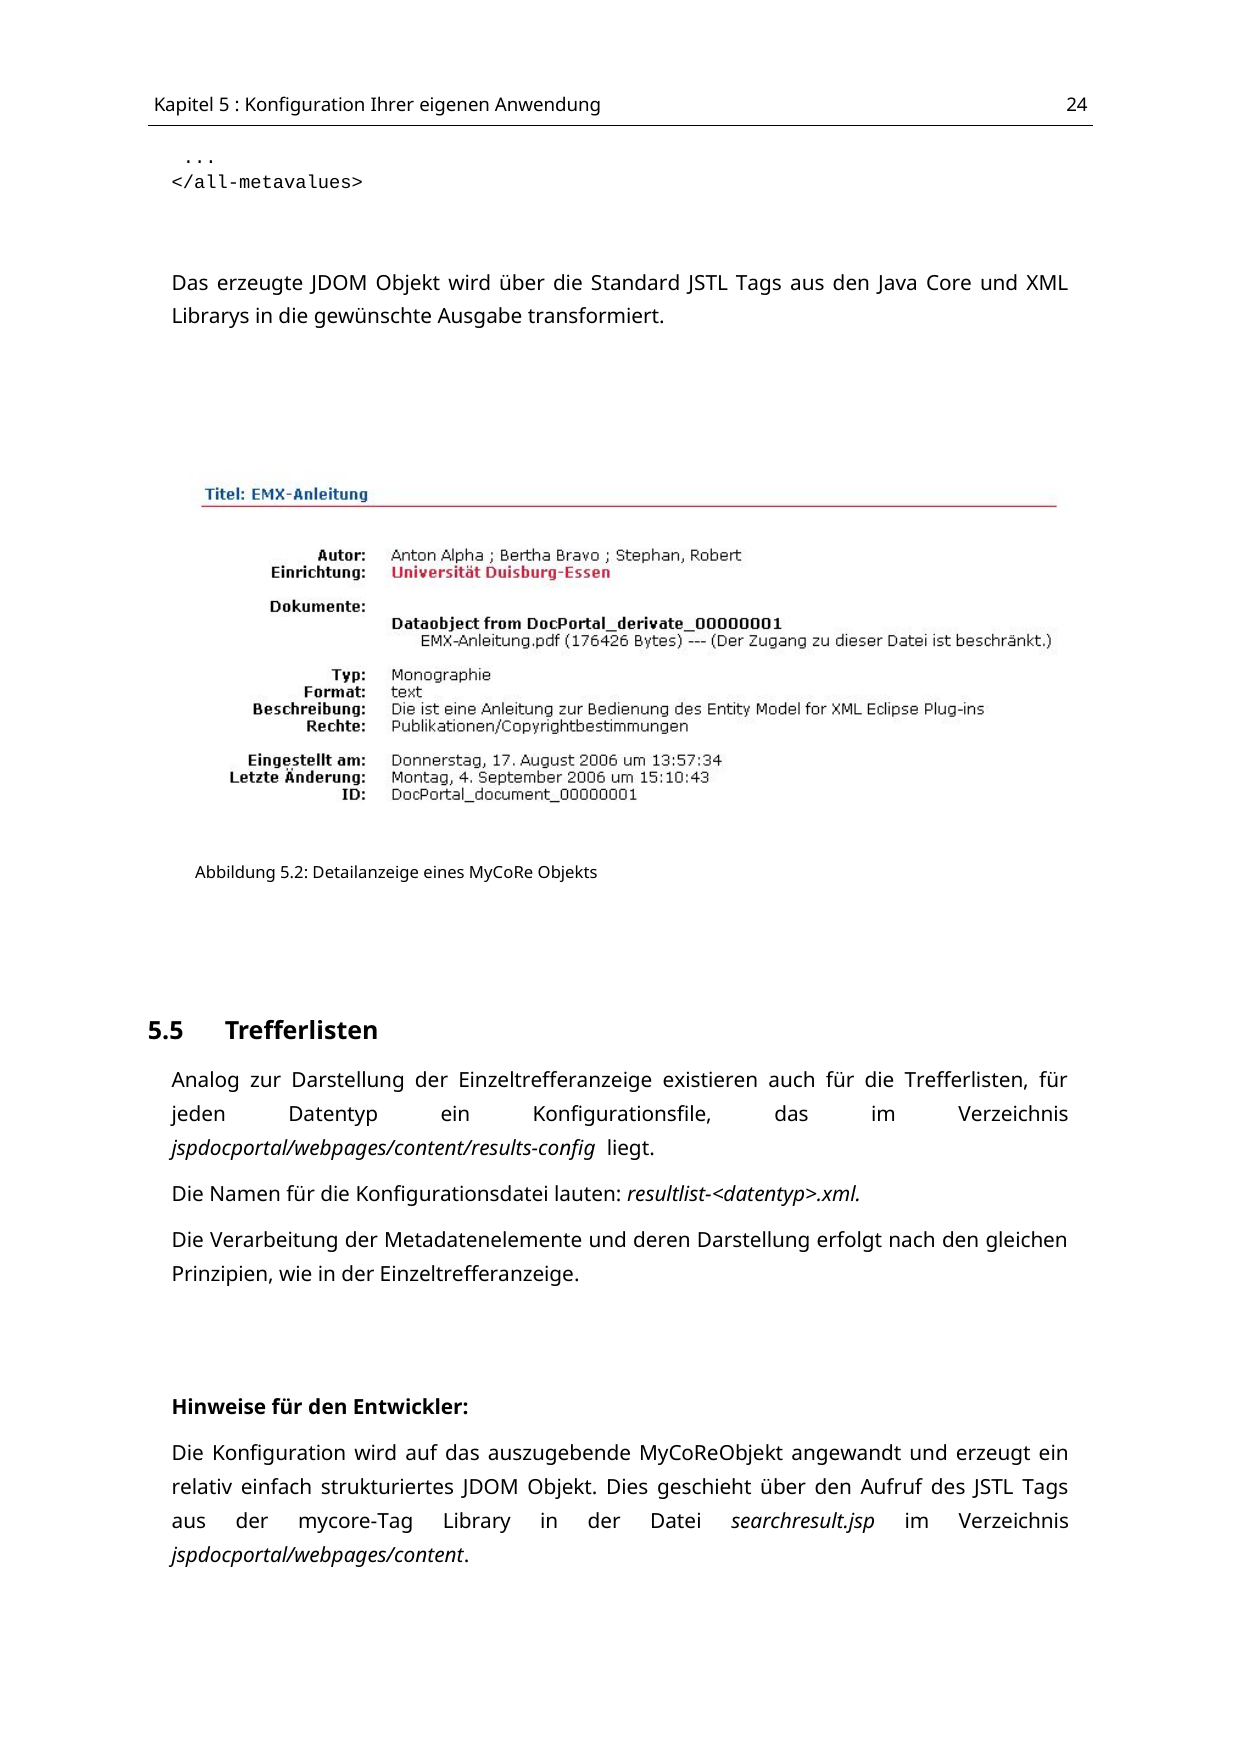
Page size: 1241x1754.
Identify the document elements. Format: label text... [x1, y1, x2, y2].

picture [171, 451, 1069, 856]
subtitle Hinweise für den Entwickler: [171, 1392, 1092, 1421]
text Die Namen für die Konfigurationsdatei lauten: resultlist-<datentyp>.xml. [171, 1179, 1069, 1207]
text Die Konfiguration wird auf das auszugebende MyCoReObjekt angewandt und erzeugt ein relativ einfach strukturiertes JDOM Objekt. Dies geschieht über den Aufruf des JSTL Tags aus der mycore-Tag Library in der Datei searchresult.jsp im Verzeichnis jspdocportal/webpages/content. [171, 1438, 1069, 1568]
text </all-metavalues> [171, 173, 1069, 194]
text Die Verarbeitung der Metadatenelemente und deren Darstellung erfolgt nach den gleichen Prinzipien, wie in der Einzeltrefferanzeige. [171, 1225, 1069, 1287]
text ... [171, 148, 1069, 169]
text Abbildung 5.2: Detailanzeige eines MyCoRe Objekts [195, 856, 1045, 883]
text Das erzeugte JDOM Objekt wird über die Standard JSTL Tags aus den Java Core und XML Librarys in die gewünschte Ausgabe transformiert. [171, 268, 1069, 330]
subtitle Trefferlisten [148, 1012, 1092, 1046]
text Analog zur Darstellung der Einzeltrefferanzeige existieren auch für die Trefferlisten, für jeden Datentyp ein Konfigurationsfile, das im Verzeichnis jspdocportal/webpages/content/results-config liegt. [171, 1065, 1069, 1161]
